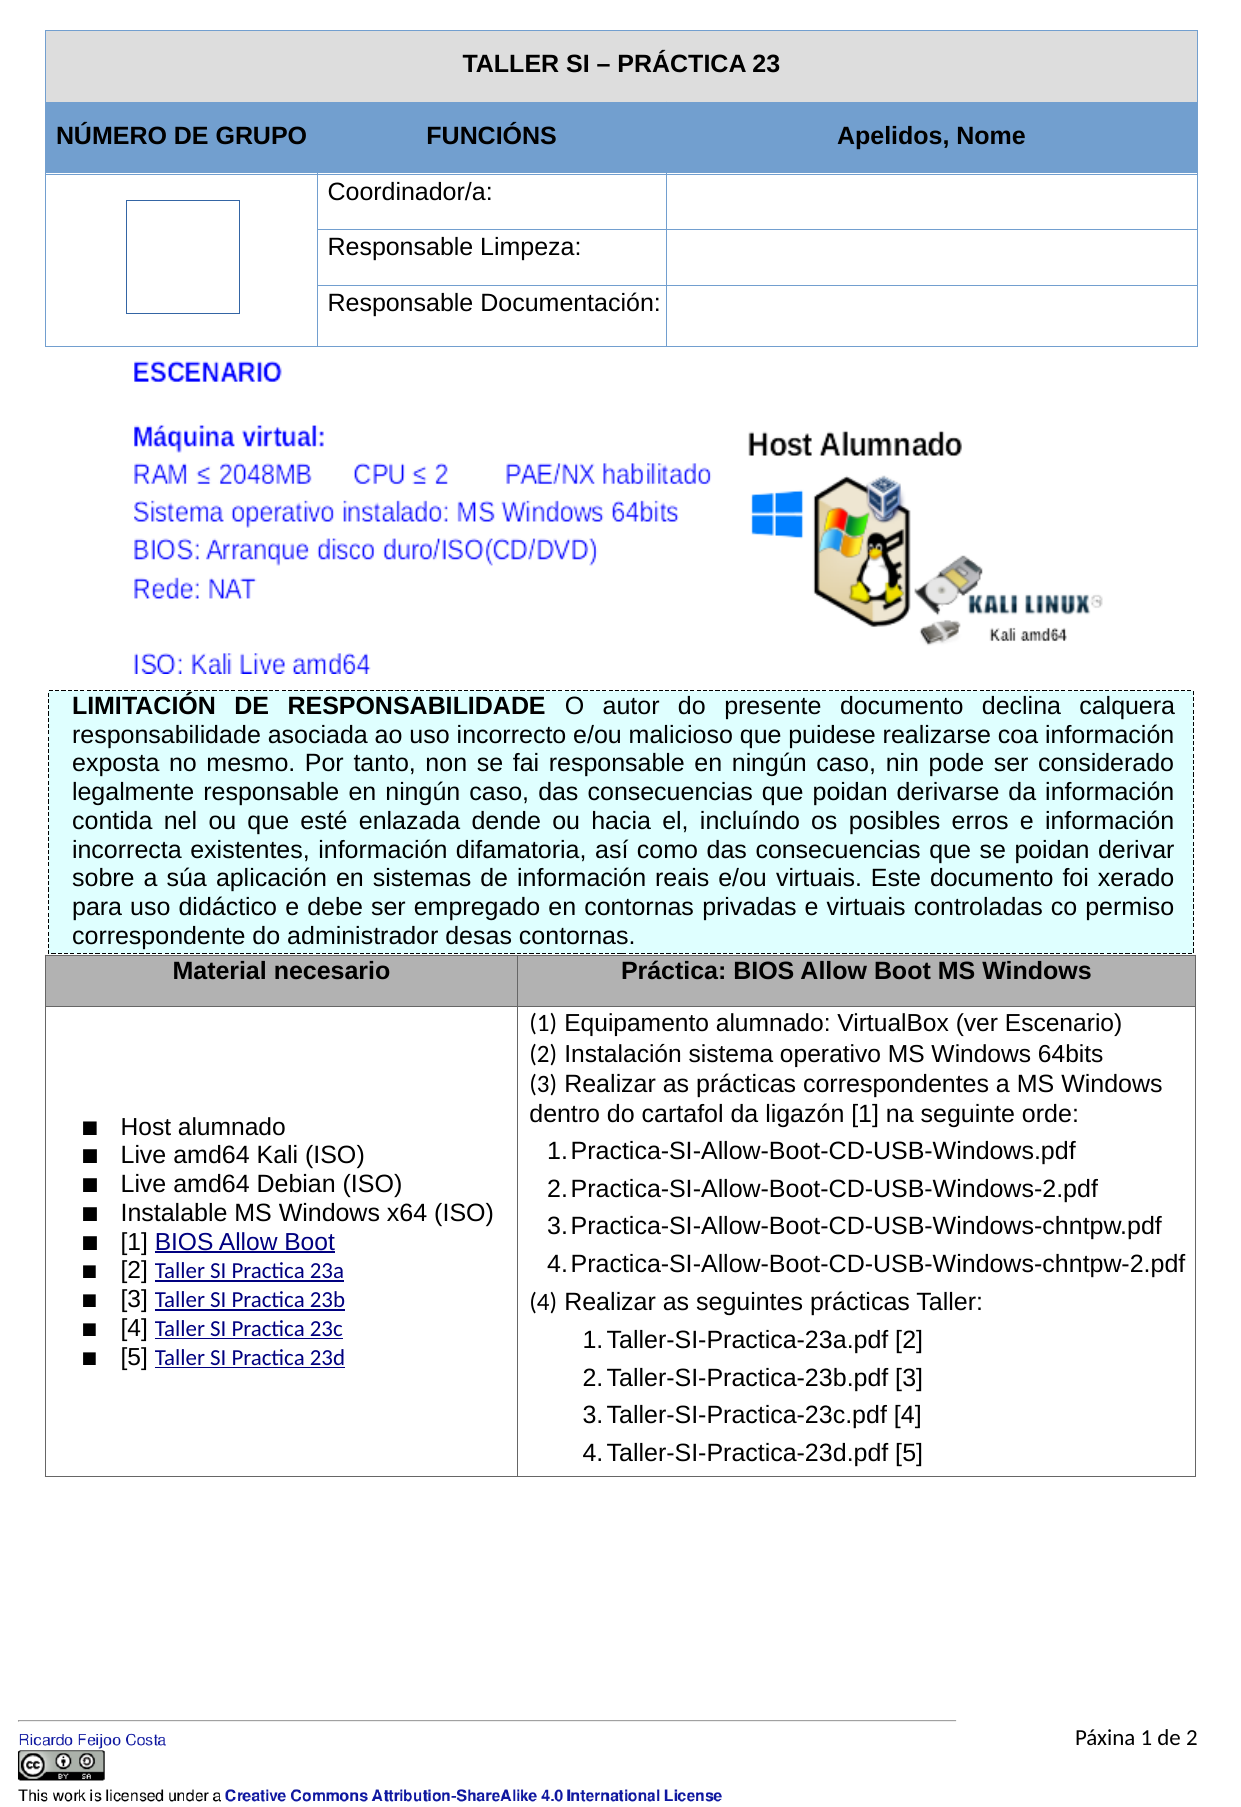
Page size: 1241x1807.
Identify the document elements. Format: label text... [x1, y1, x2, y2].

table_header Material necesario [46, 956, 517, 1006]
table_cell [667, 286, 1197, 346]
table_cell [46, 175, 317, 346]
table_cell [667, 230, 1197, 284]
picture [133, 361, 1109, 674]
picture [8, 1715, 957, 1806]
table_cell Responsable Documentación: [318, 286, 666, 346]
table_cell [667, 175, 1197, 229]
table_cell Responsable Limpeza: [318, 230, 666, 284]
table_header Práctica: BIOS Allow Boot MS Windows [518, 956, 1195, 1006]
table_cell FUNCIÓNS [318, 103, 666, 173]
table_cell Equipamento alumnado: VirtualBox (ver Escenario) Instalación sistema operativo MS Windows 64bits Realizar as prácticas correspondentes a MS Windows dentro do cartafol da ligazón [1] na seguinte orde: Practica-SI-Allow-Boot-CD-USB-Windows.pdf Practica-SI-Allow-Boot-CD-USB-Windows-2.pdf Practica-SI-Allow-Boot-CD-USB-Windows-chntpw.pdf Practica-SI-Allow-Boot-CD-USB-Windows-chntpw-2.pdf Realizar as seguintes prácticas Taller: Taller-SI-Practica-23a.pdf [2] Taller-SI-Practica-23b.pdf [3] Taller-SI-Practica-23c.pdf [4] Taller-SI-Practica-23d.pdf [5] [518, 1007, 1195, 1476]
table_cell Host alumnado Live amd64 Kali (ISO) Live amd64 Debian (ISO) Instalable MS Windows x64 (ISO) [1] BIOS Allow Boot [2] Taller SI Practica 23a [3] Taller SI Practica 23b [4] Taller SI Practica 23c [5] Taller SI Practica 23d [46, 1007, 517, 1476]
table_header TALLER SI – PRÁCTICA 23 [46, 31, 1197, 102]
table_cell Coordinador/a: [318, 175, 666, 229]
table_cell NÚMERO DE GRUPO [46, 103, 317, 173]
table_cell Apelidos, Nome [667, 103, 1197, 173]
